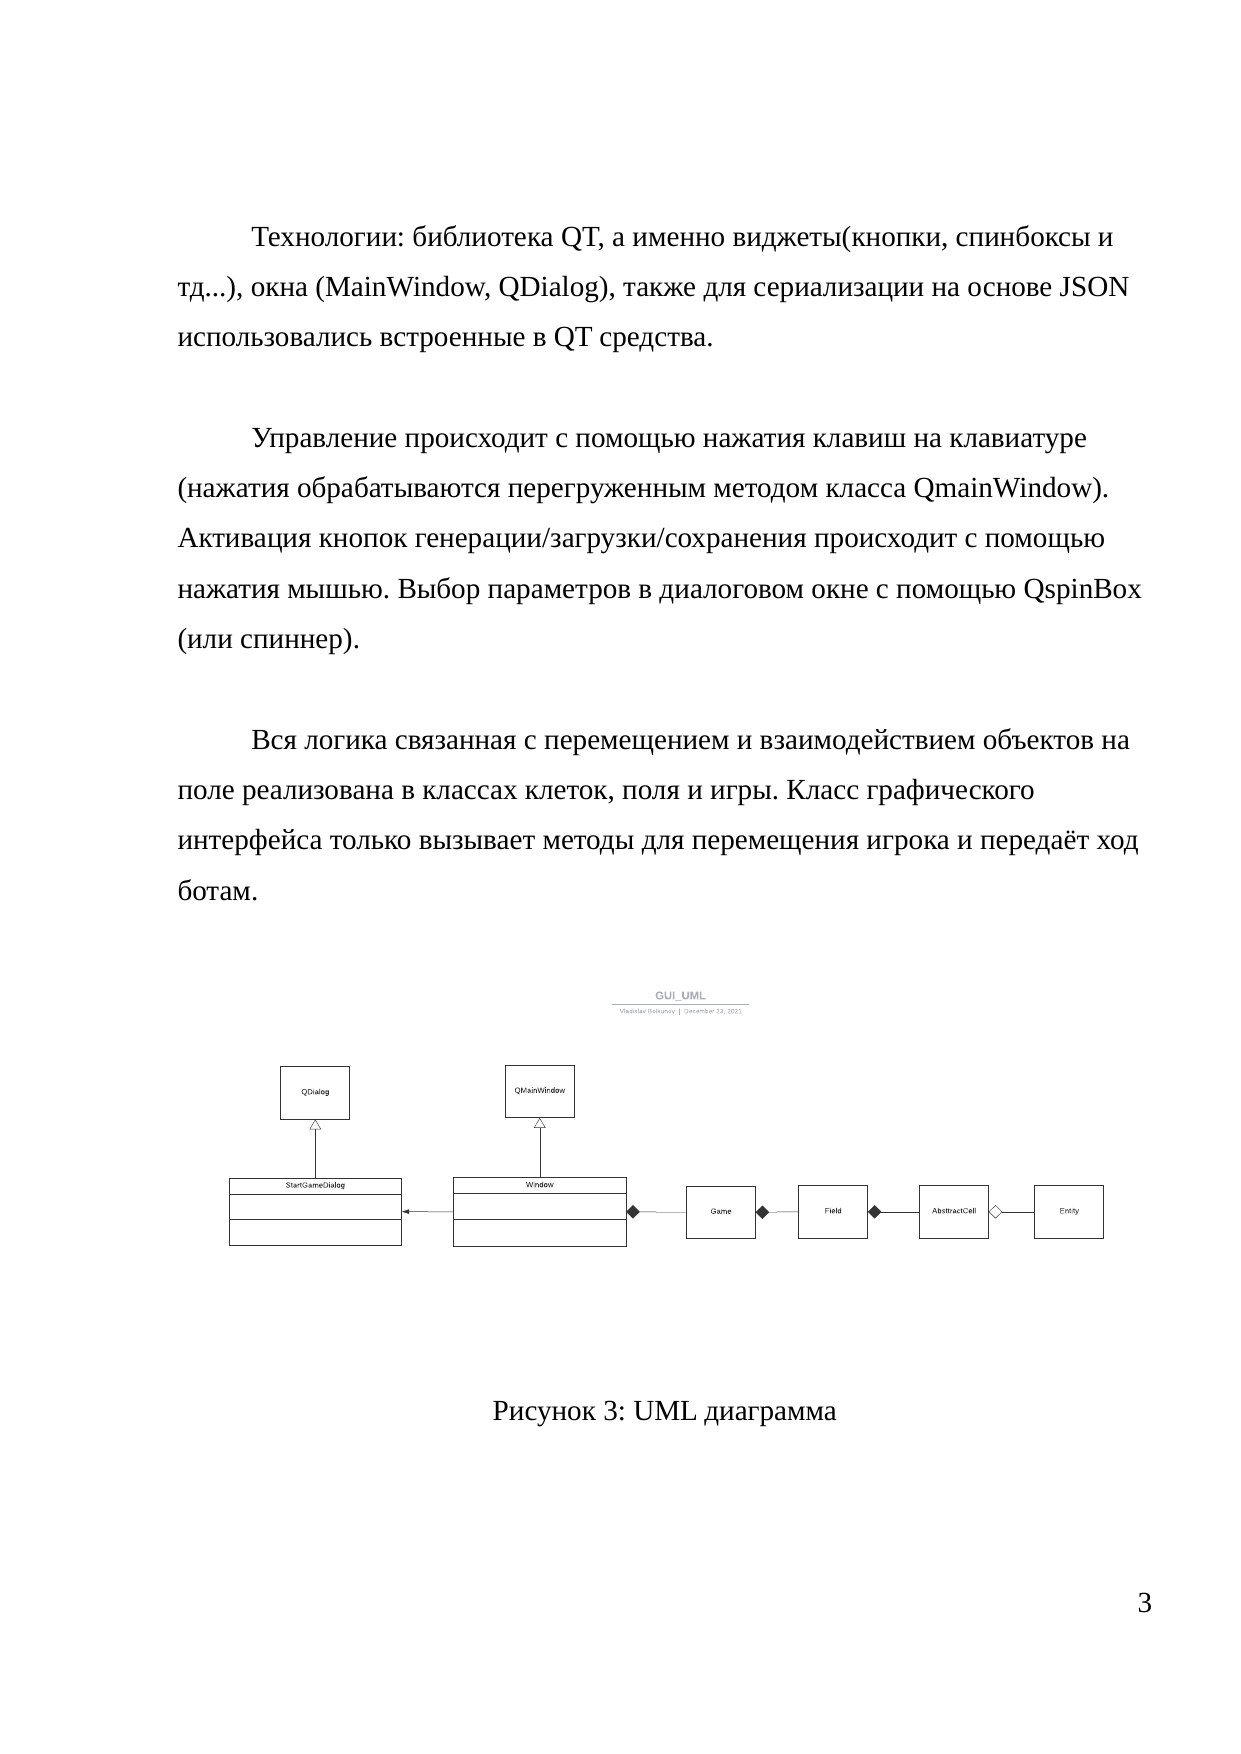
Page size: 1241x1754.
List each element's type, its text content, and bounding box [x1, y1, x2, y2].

text Рисунок 3: UML диаграмма [177, 1393, 1152, 1427]
text Управление происходит с помощью нажатия клавиш на клавиатуре (нажатия обрабатываются перегруженным методом класса QmainWindow). Активация кнопок генерации/загрузки/сохранения происходит с помощью нажатия мышью. Выбор параметров в диалоговом окне с помощью QspinBox (или спиннер). [177, 420, 1152, 655]
text Технологии: библиотека QT, а именно виджеты(кнопки, спинбоксы и тд...), окна (MainWindow, QDialog), также для сериализации на основе JSON использовались встроенные в QT средства. [177, 219, 1152, 353]
text Вся логика связанная с перемещением и взаимодействием объектов на поле реализована в классах клеток, поля и игры. Класс графического интерфейса только вызывает методы для перемещения игрока и передаёт ход ботам. [177, 722, 1152, 906]
